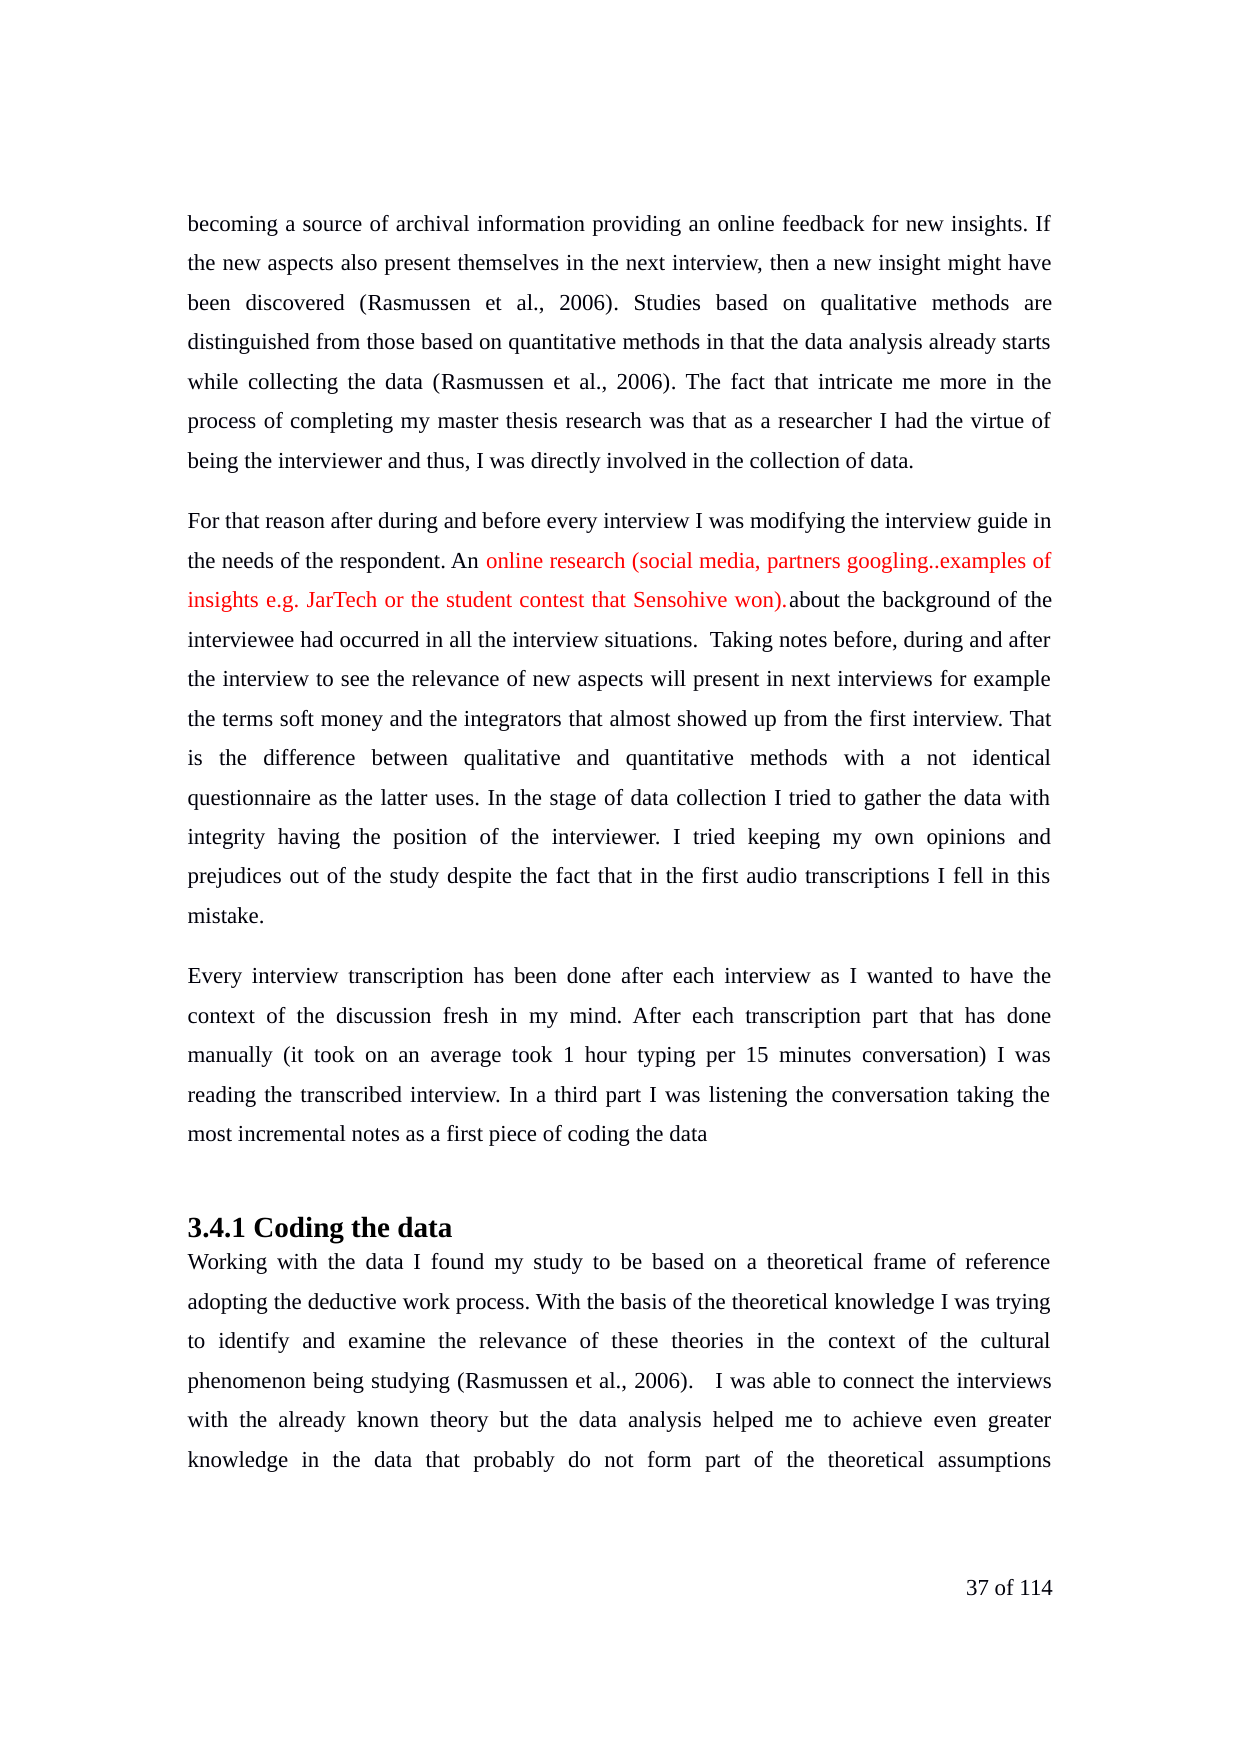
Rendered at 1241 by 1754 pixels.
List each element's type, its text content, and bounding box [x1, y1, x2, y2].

text becoming a source of archival information providing an online feedback for new insights. If the new aspects also present themselves in the next interview, then a new insight might have been discovered (Rasmussen et al., 2006). Studies based on qualitative methods are distinguished from those based on quantitative methods in that the data analysis already starts while collecting the data (Rasmussen et al., 2006). The fact that intricate me more in the process of completing my master thesis research was that as a researcher I had the virtue of being the interviewer and thus, I was directly involved in the collection of data. [187, 210, 1053, 473]
text Working with the data I found my study to be based on a theoretical frame of reference adopting the deductive work process. With the basis of the theoretical knowledge I was trying to identify and examine the relevance of these theories in the context of the cultural phenomenon being studying (Rasmussen et al., 2006). I was able to connect the interviews with the already known theory but the data analysis helped me to achieve even greater knowledge in the data that probably do not form part of the theoretical assumptions [187, 1248, 1053, 1472]
text For that reason after during and before every interview I was modifying the interview guide in the needs of the respondent. An online research (social media, partners googling..examples of insights e.g. JarTech or the student contest that Sensohive won).about the background of the interviewee had occurred in all the interview situations. Taking notes before, during and after the interview to see the relevance of new aspects will present in next interviews for example the terms soft money and the integrators that almost showed up from the first interview. That is the difference between qualitative and quantitative methods with a not identical questionnaire as the latter uses. In the stage of data collection I tried to gather the data with integrity having the position of the interviewer. I tried keeping my own opinions and prejudices out of the study despite the fact that in the first audio transcriptions I fell in this mistake. [187, 507, 1053, 928]
subtitle 3.4.1 Coding the data [187, 1210, 1053, 1243]
text Every interview transcription has been done after each interview as I wanted to have the context of the discussion fresh in my mind. After each transcription part that has done manually (it took on an average took 1 hour typing per 15 minutes conversation) I was reading the transcribed interview. In a third part I was listening the conversation taking the most incremental notes as a first piece of coding the data [187, 962, 1053, 1147]
